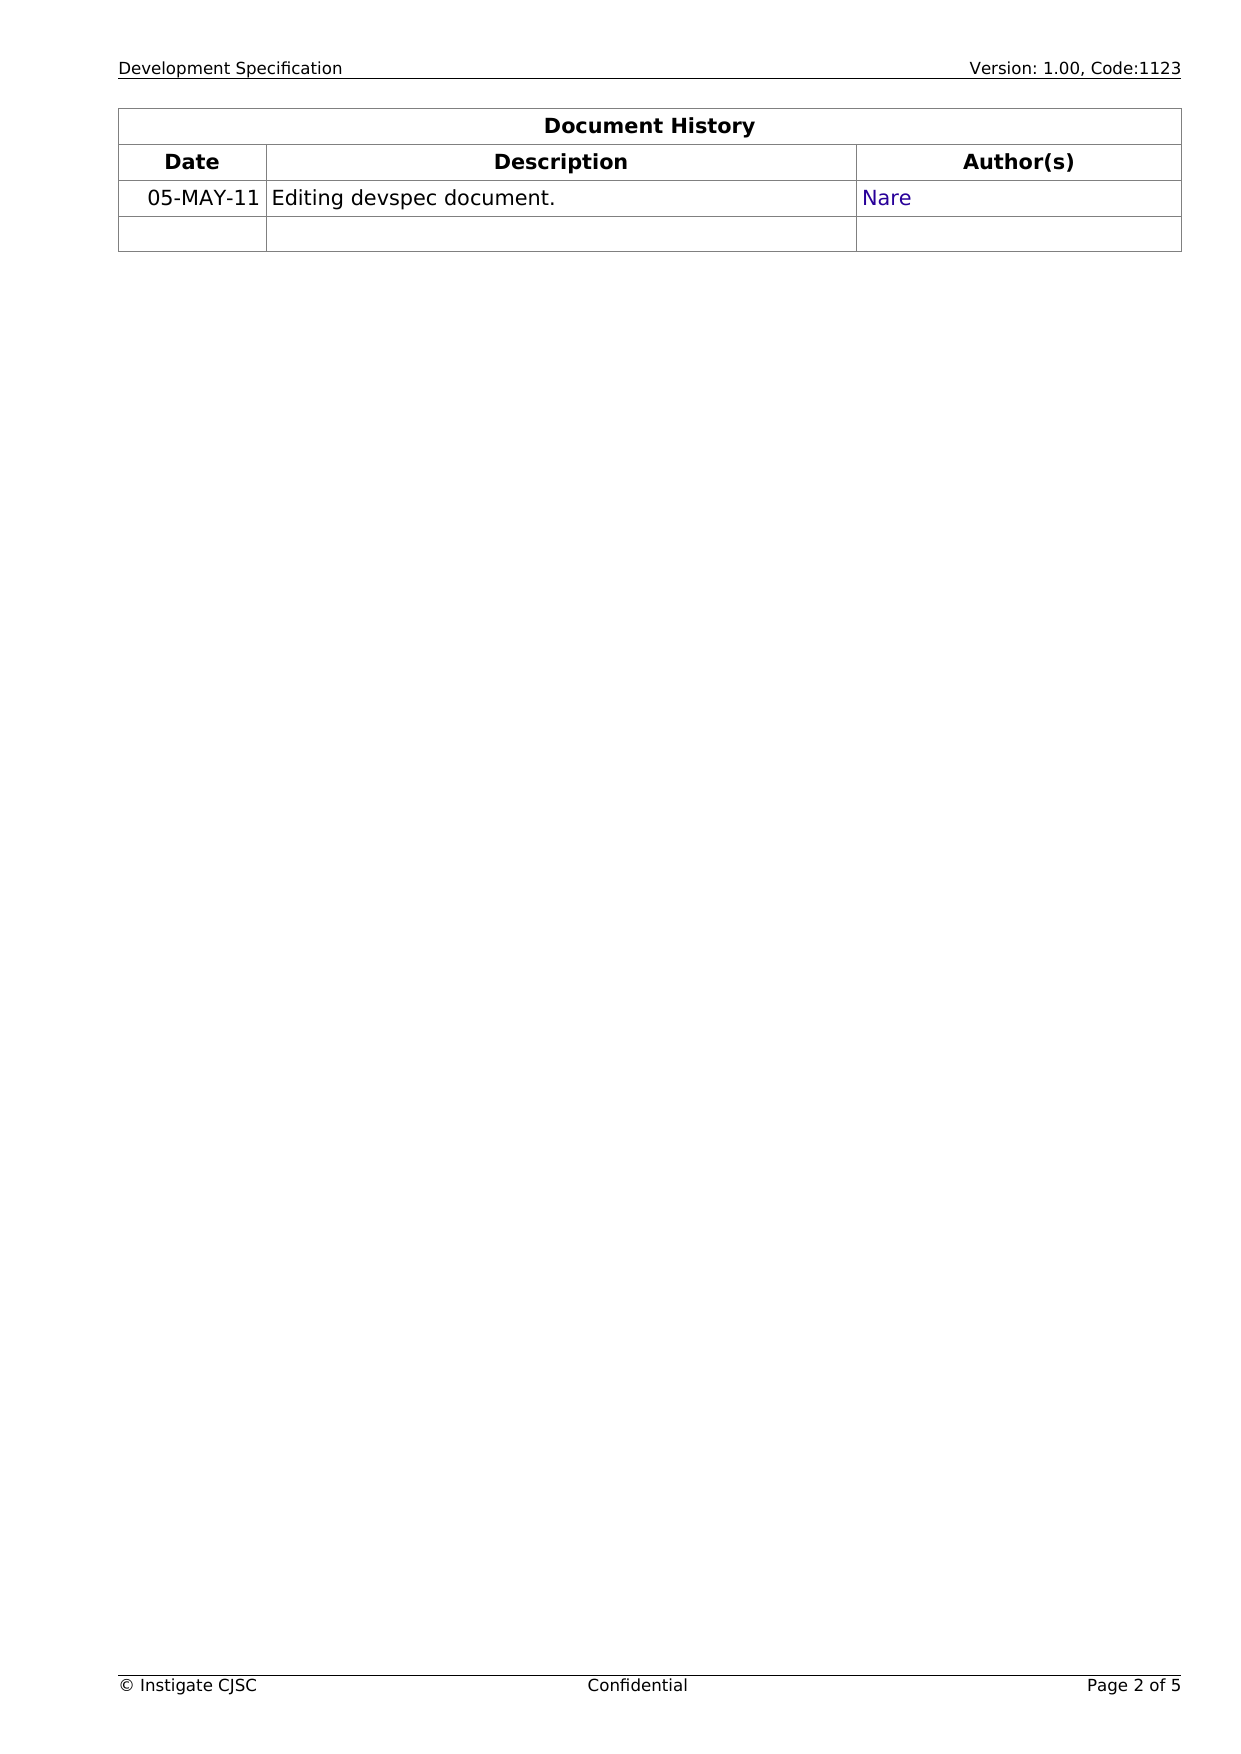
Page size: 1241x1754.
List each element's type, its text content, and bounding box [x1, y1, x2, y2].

table_cell Editing devspec document. [267, 181, 856, 216]
table_cell Author(s) [857, 145, 1181, 180]
table_cell Nare [857, 181, 1181, 216]
table_header Document History [119, 109, 1181, 144]
table_cell [119, 217, 266, 251]
table_cell Date [119, 145, 266, 180]
table_cell [857, 217, 1181, 251]
table_cell Description [267, 145, 856, 180]
table_cell 05-MAY-11 [119, 181, 266, 216]
table_cell [267, 217, 856, 251]
